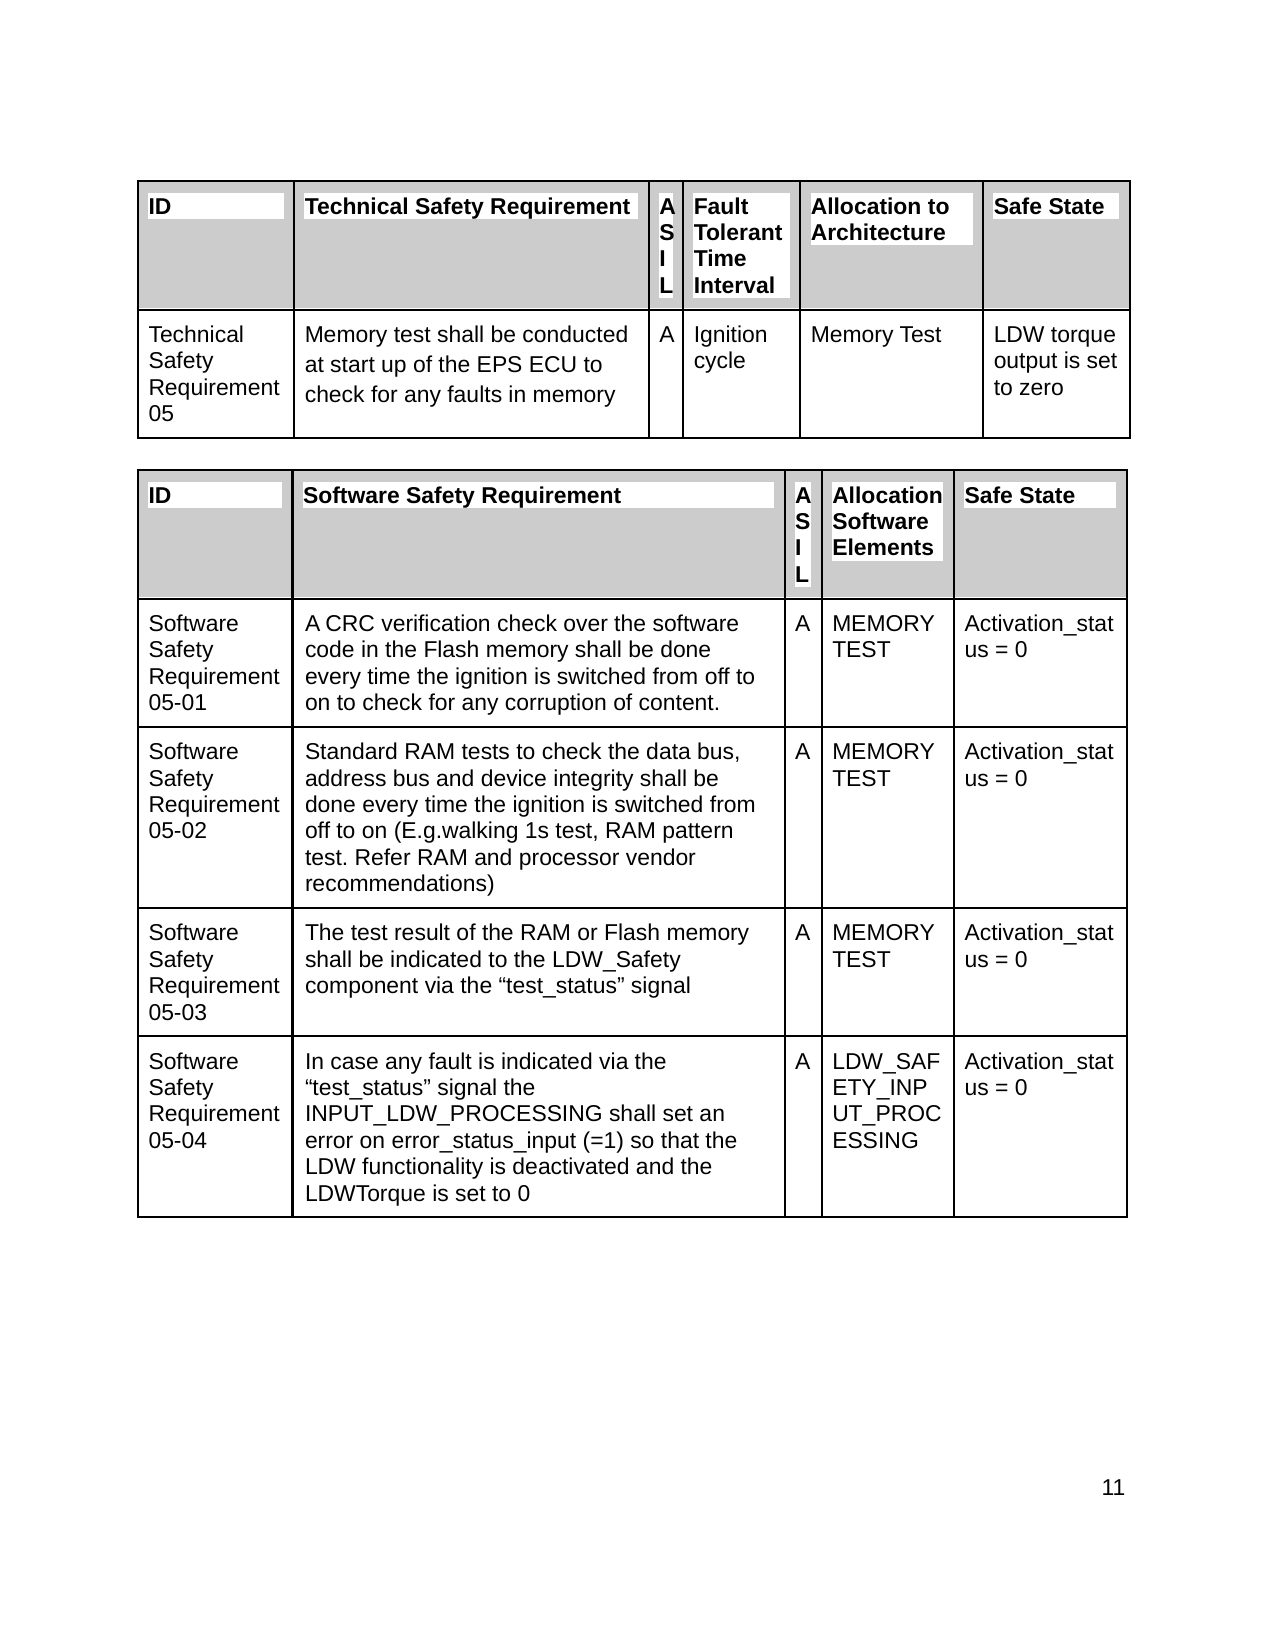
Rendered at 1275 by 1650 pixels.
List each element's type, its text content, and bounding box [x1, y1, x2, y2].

table_cell Software Safety Requirement 05-01 [139, 600, 291, 726]
table_header ID [139, 471, 291, 597]
table_cell A [786, 1037, 821, 1216]
table_header Allocation to Architecture [801, 182, 982, 308]
table_cell Memory Test [801, 311, 982, 437]
table_header Fault Tolerant Time Interval [684, 182, 799, 308]
table_cell Ignition cycle [684, 311, 799, 437]
table_cell A [650, 311, 682, 437]
table_cell Software Safety Requirement 05-04 [139, 1037, 291, 1216]
table_cell Activation_status = 0 [955, 1037, 1126, 1216]
table_header Safe State [984, 182, 1129, 308]
table_cell LDW_SAFETY_INPUT_PROCESSING [823, 1037, 953, 1216]
table_cell The test result of the RAM or Flash memory shall be indicated to the LDW_Safety component via the “test_status” signal [294, 909, 784, 1035]
table_cell A [786, 728, 821, 907]
table_cell LDW torque output is set to zero [984, 311, 1129, 437]
table_cell Software Safety Requirement 05-03 [139, 909, 291, 1035]
table_header ASIL [650, 182, 682, 308]
table_cell Software Safety Requirement 05-02 [139, 728, 291, 907]
table_header Software Safety Requirement [294, 471, 784, 597]
table_cell MEMORYTEST [823, 600, 953, 726]
table_cell Activation_status = 0 [955, 600, 1126, 726]
table_cell Technical Safety Requirement 05 [139, 311, 293, 437]
table_cell In case any fault is indicated via the “test_status” signal the INPUT_LDW_PROCESSING shall set an error on error_status_input (=1) so that the LDW functionality is deactivated and the LDWTorque is set to 0 [294, 1037, 784, 1216]
table_header ASIL [786, 471, 821, 597]
table_cell A CRC verification check over the software code in the Flash memory shall be done every time the ignition is switched from off to on to check for any corruption of content. [294, 600, 784, 726]
table_cell Memory test shall be conducted at start up of the EPS ECU to check for any faults in memory [295, 311, 648, 437]
table_cell A [786, 600, 821, 726]
table_cell A [786, 909, 821, 1035]
table_cell Standard RAM tests to check the data bus, address bus and device integrity shall be done every time the ignition is switched from off to on (E.g.walking 1s test, RAM pattern test. Refer RAM and processor vendor recommendations) [294, 728, 784, 907]
table_cell MEMORYTEST [823, 909, 953, 1035]
table_header Technical Safety Requirement [295, 182, 648, 308]
table_cell Activation_status = 0 [955, 909, 1126, 1035]
table_header ID [139, 182, 293, 308]
table_header Allocation Software Elements [823, 471, 953, 597]
table_header Safe State [955, 471, 1126, 597]
table_cell Activation_status = 0 [955, 728, 1126, 907]
table_cell MEMORYTEST [823, 728, 953, 907]
